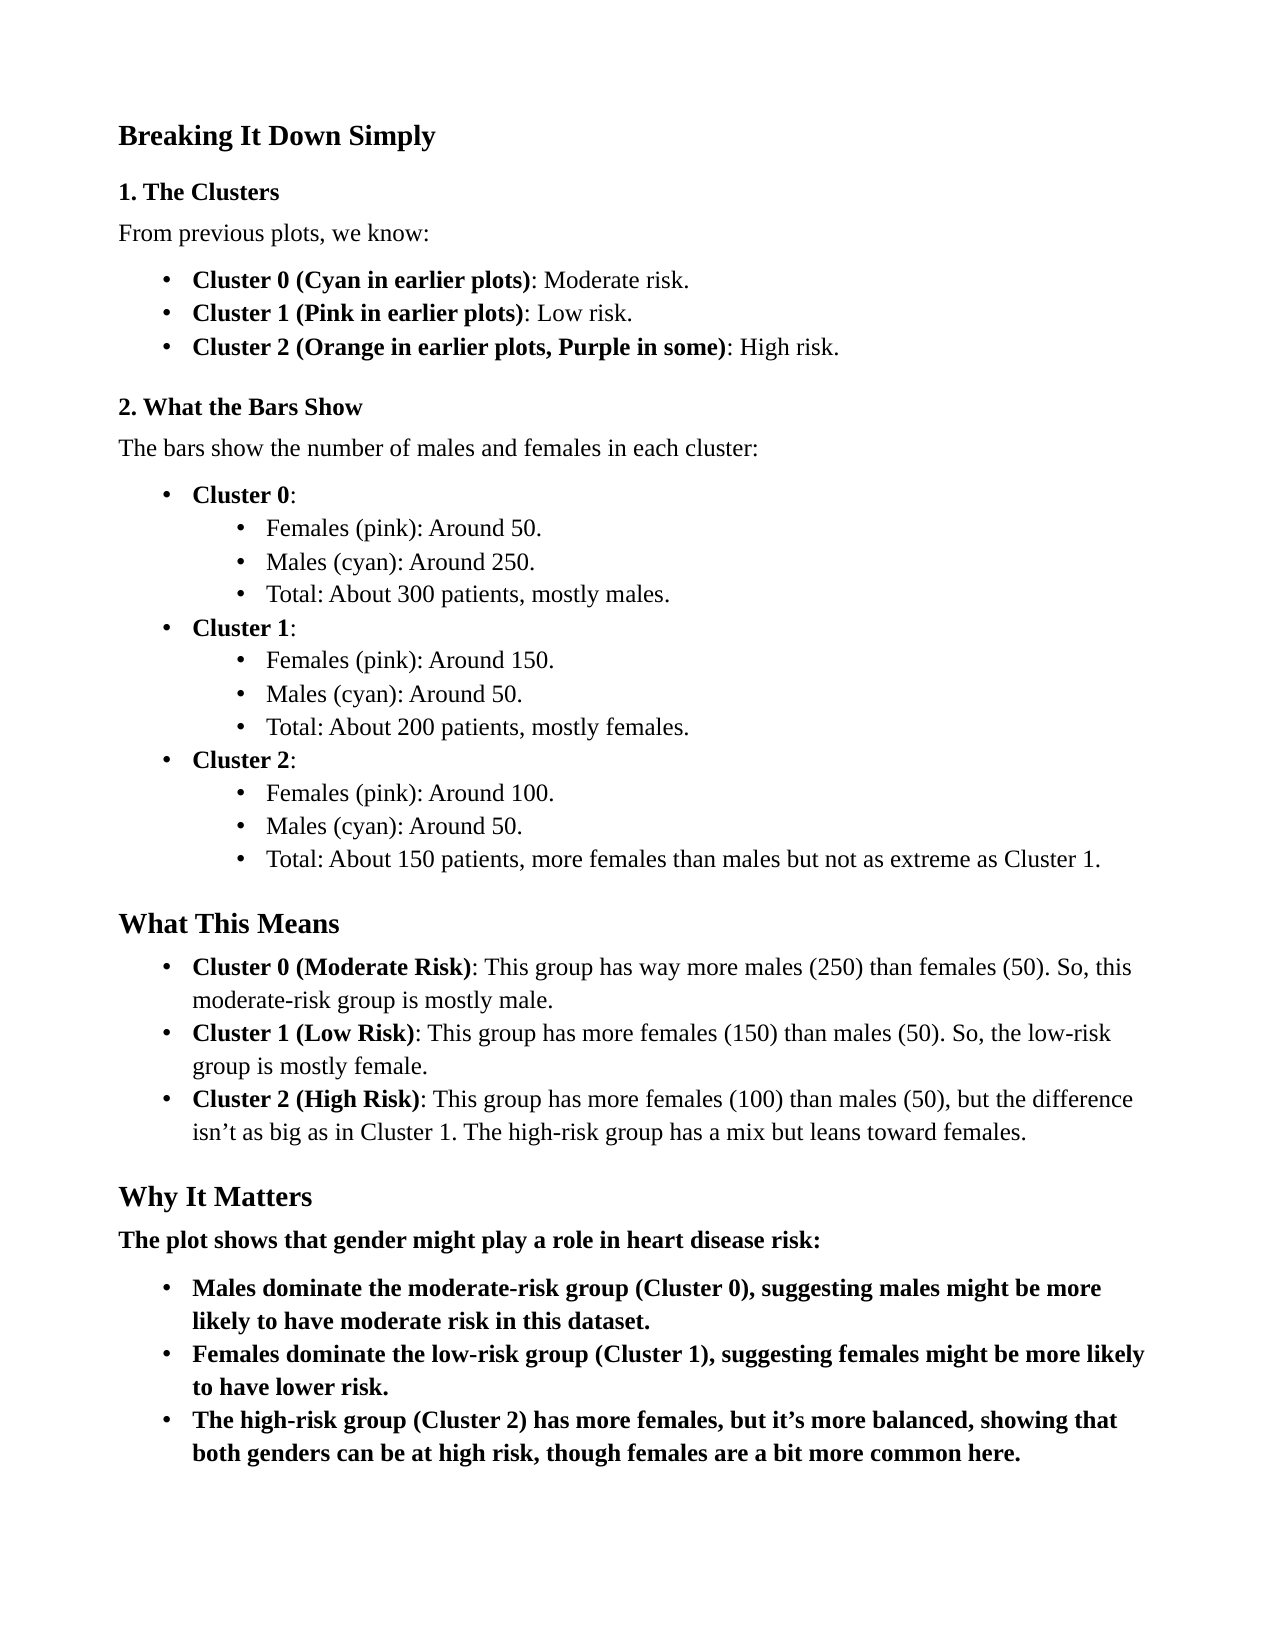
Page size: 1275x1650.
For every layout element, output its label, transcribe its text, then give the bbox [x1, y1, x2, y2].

list The high-risk group (Cluster 2) has more females, but it’s more balanced, showing that both genders can be at high risk, though females are a bit more common here. [162, 1405, 1157, 1467]
list Males (cyan): Around 50. [236, 811, 1157, 839]
text The plot shows that gender might play a role in heart disease risk: [118, 1225, 1157, 1254]
subtitle 1. The Clusters [118, 177, 1157, 205]
subtitle What This Means [118, 906, 1157, 939]
list Males (cyan): Around 50. [236, 679, 1157, 707]
subtitle Breaking It Down Simply [118, 118, 1157, 152]
list Females (pink): Around 100. [236, 778, 1157, 806]
list Cluster 2 (High Risk): This group has more females (100) than males (50), but the difference isn’t as big as in Cluster 1. The high-risk group has a mix but leans toward females. [162, 1084, 1157, 1146]
subtitle 2. What the Bars Show [118, 392, 1157, 420]
list Cluster 0: [162, 481, 1157, 509]
list Cluster 1 (Pink in earlier plots): Low risk. [162, 298, 1157, 327]
list Total: About 200 patients, mostly females. [236, 712, 1157, 740]
list Cluster 0 (Cyan in earlier plots): Moderate risk. [162, 266, 1157, 294]
list Cluster 0 (Moderate Risk): This group has way more males (250) than females (50). So, this moderate-risk group is mostly male. [162, 952, 1157, 1014]
subtitle Why It Matters [118, 1179, 1157, 1213]
list Females (pink): Around 50. [236, 513, 1157, 542]
text The bars show the number of males and females in each cluster: [118, 433, 1157, 462]
list Females (pink): Around 150. [236, 646, 1157, 674]
list Females dominate the low-risk group (Cluster 1), suggesting females might be more likely to have lower risk. [162, 1339, 1157, 1401]
list Males dominate the moderate-risk group (Cluster 0), suggesting males might be more likely to have moderate risk in this dataset. [162, 1273, 1157, 1335]
list Total: About 150 patients, more females than males but not as extreme as Cluster 1. [236, 844, 1157, 872]
list Total: About 300 patients, mostly males. [236, 579, 1157, 608]
list Males (cyan): Around 250. [236, 547, 1157, 575]
list Cluster 2: [162, 745, 1157, 773]
list Cluster 1: [162, 613, 1157, 641]
text From previous plots, we know: [118, 218, 1157, 247]
list Cluster 2 (Orange in earlier plots, Purple in some): High risk. [162, 332, 1157, 360]
list Cluster 1 (Low Risk): This group has more females (150) than males (50). So, the low-risk group is mostly female. [162, 1018, 1157, 1080]
